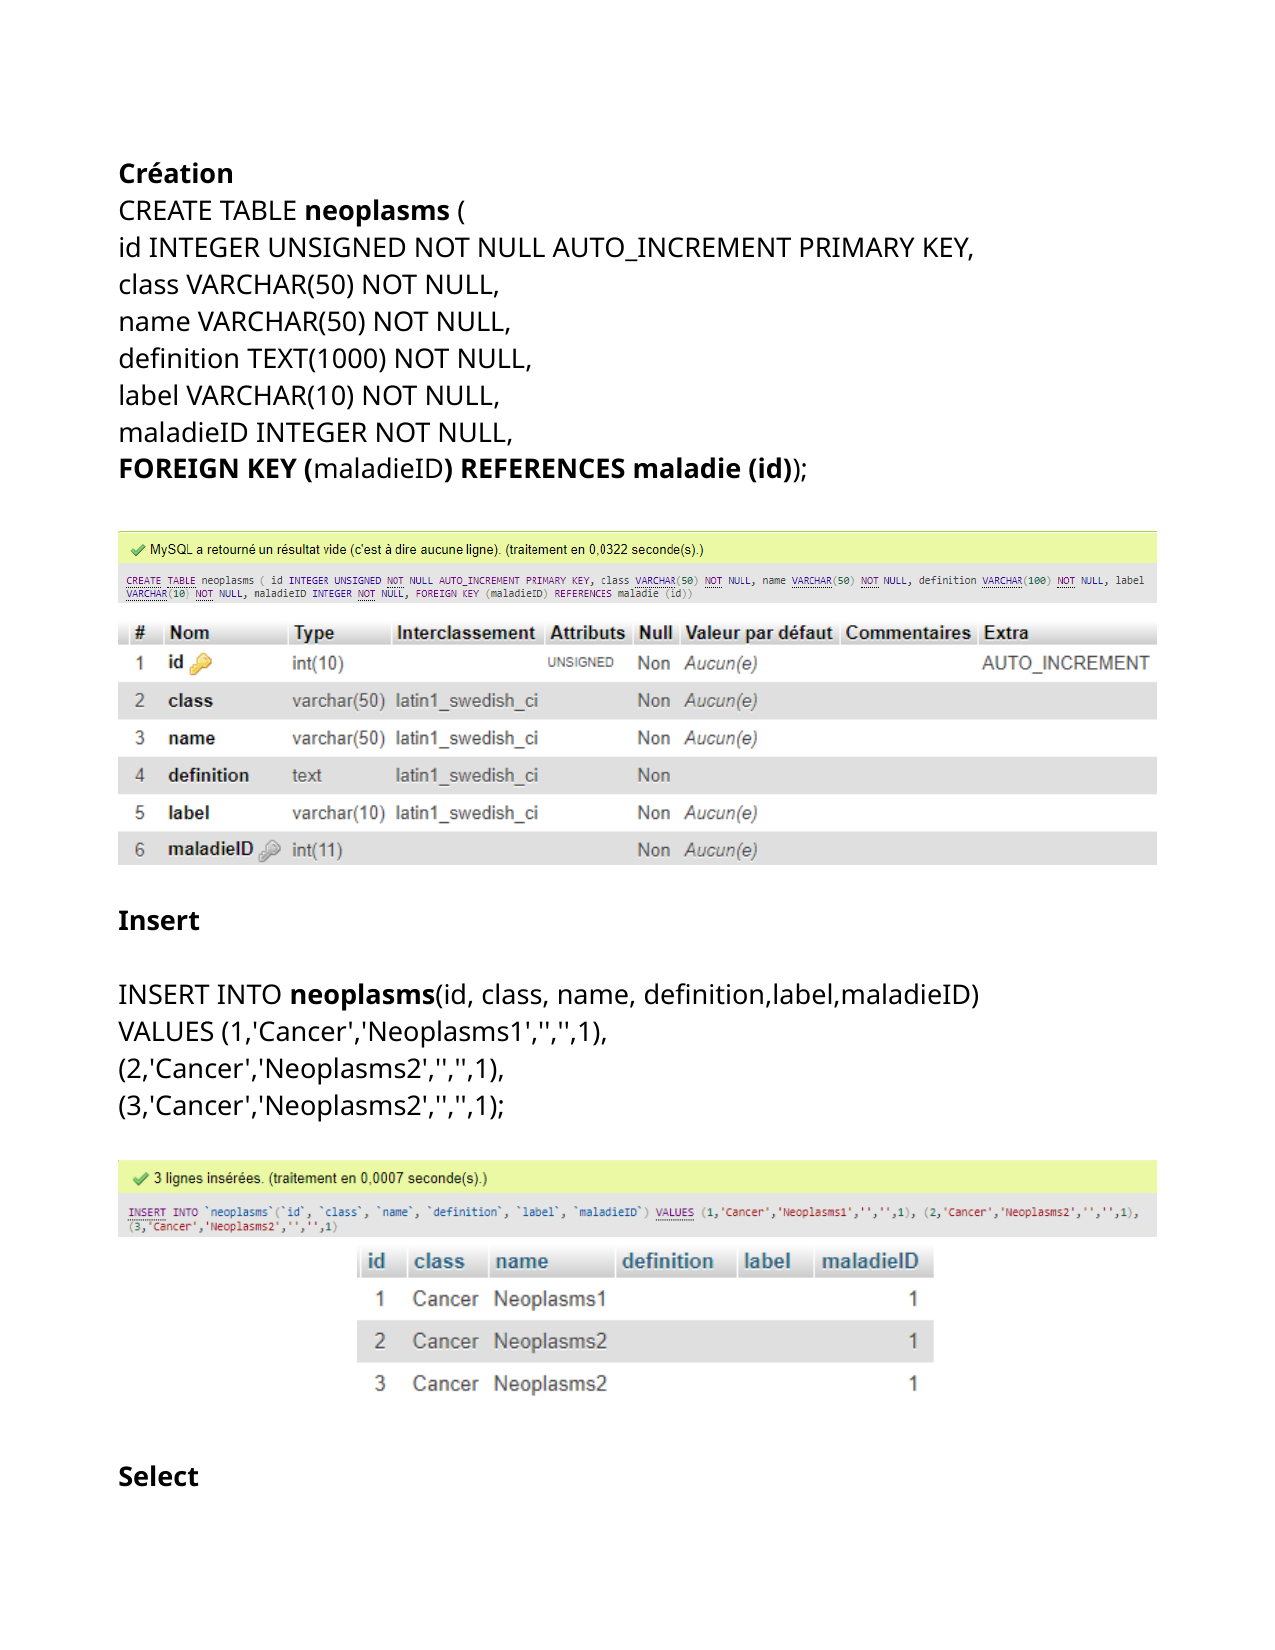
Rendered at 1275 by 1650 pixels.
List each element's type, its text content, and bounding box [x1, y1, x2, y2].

text definition TEXT(1000) NOT NULL, [118, 339, 1157, 376]
text class VARCHAR(50) NOT NULL, [118, 266, 1157, 302]
text id INTEGER UNSIGNED NOT NULL AUTO_INCREMENT PRIMARY KEY, [118, 229, 1157, 266]
picture [118, 1160, 1157, 1237]
picture [118, 530, 1157, 603]
text (2,'Cancer','Neoplasms2','','',1), [118, 1049, 1157, 1086]
text Insert [118, 902, 1157, 939]
text VALUES (1,'Cancer','Neoplasms1','','',1), [118, 1012, 1157, 1049]
text FOREIGN KEY (maladieID) REFERENCES maladie (id)); [118, 450, 1157, 487]
text INSERT INTO neoplasms(id, class, name, definition,label,maladieID) [118, 976, 1157, 1012]
text Select [118, 1458, 1157, 1494]
text label VARCHAR(10) NOT NULL, [118, 376, 1157, 413]
text (3,'Cancer','Neoplasms2','','',1); [118, 1086, 1157, 1123]
picture [118, 613, 1157, 865]
text Création [118, 155, 1157, 192]
text maladieID INTEGER NOT NULL, [118, 413, 1157, 450]
text name VARCHAR(50) NOT NULL, [118, 302, 1157, 339]
picture [357, 1245, 934, 1421]
text CREATE TABLE neoplasms ( [118, 192, 1157, 229]
